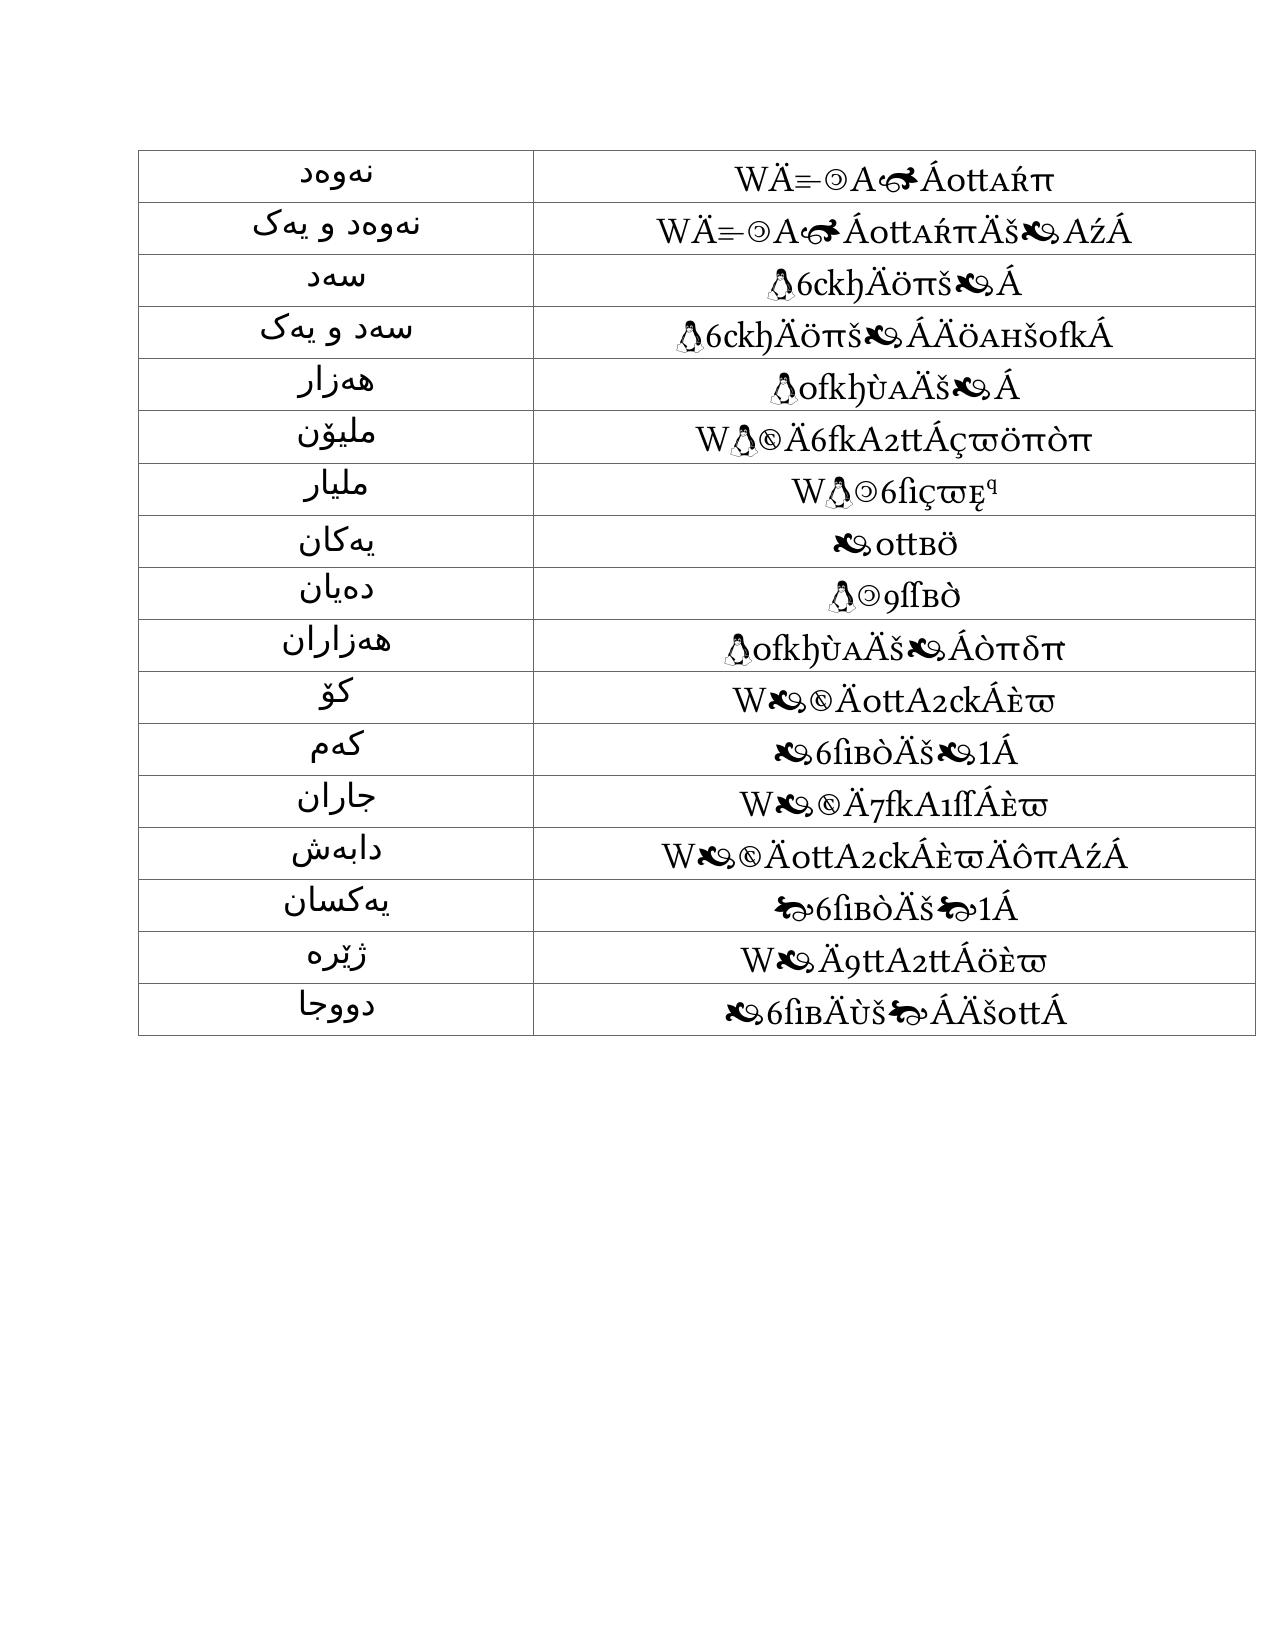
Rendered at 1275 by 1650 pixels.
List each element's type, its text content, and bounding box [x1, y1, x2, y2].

table_cell نەوەد [139, 151, 533, 202]
table_cell ملیۆن [139, 411, 533, 462]
table_cell هەزار [139, 359, 533, 410]
table_cell  [534, 984, 1255, 1035]
table_cell سەد [139, 255, 533, 306]
table_cell  [534, 776, 1255, 827]
table_cell ملیار [139, 464, 533, 514]
table_cell  [534, 203, 1255, 254]
table_cell دووجا [139, 984, 533, 1035]
table_cell  [534, 464, 1255, 514]
table_cell سەد و یەک [139, 307, 533, 358]
table_cell  [534, 516, 1255, 567]
table_cell  [534, 411, 1255, 462]
table_cell  [534, 568, 1255, 619]
table_cell دابەش [139, 828, 533, 879]
table_cell  [534, 880, 1255, 931]
table_cell هەزاران [139, 620, 533, 671]
table_cell دەیان [139, 568, 533, 619]
table_cell  [534, 932, 1255, 983]
table_cell  [534, 307, 1255, 358]
table_cell یەکان [139, 516, 533, 567]
table_cell  [534, 255, 1255, 306]
table_cell  [534, 672, 1255, 723]
table_cell  [534, 359, 1255, 410]
table_cell  [534, 724, 1255, 775]
table_cell کۆ [139, 672, 533, 723]
table_cell جاران [139, 776, 533, 827]
table_cell کەم [139, 724, 533, 775]
table_cell  [534, 151, 1255, 202]
table_cell  [534, 828, 1255, 879]
table_cell ژێرە [139, 932, 533, 983]
table_cell یەکسان [139, 880, 533, 931]
table_cell  [534, 620, 1255, 671]
table_cell نەوەد و یەک [139, 203, 533, 254]
